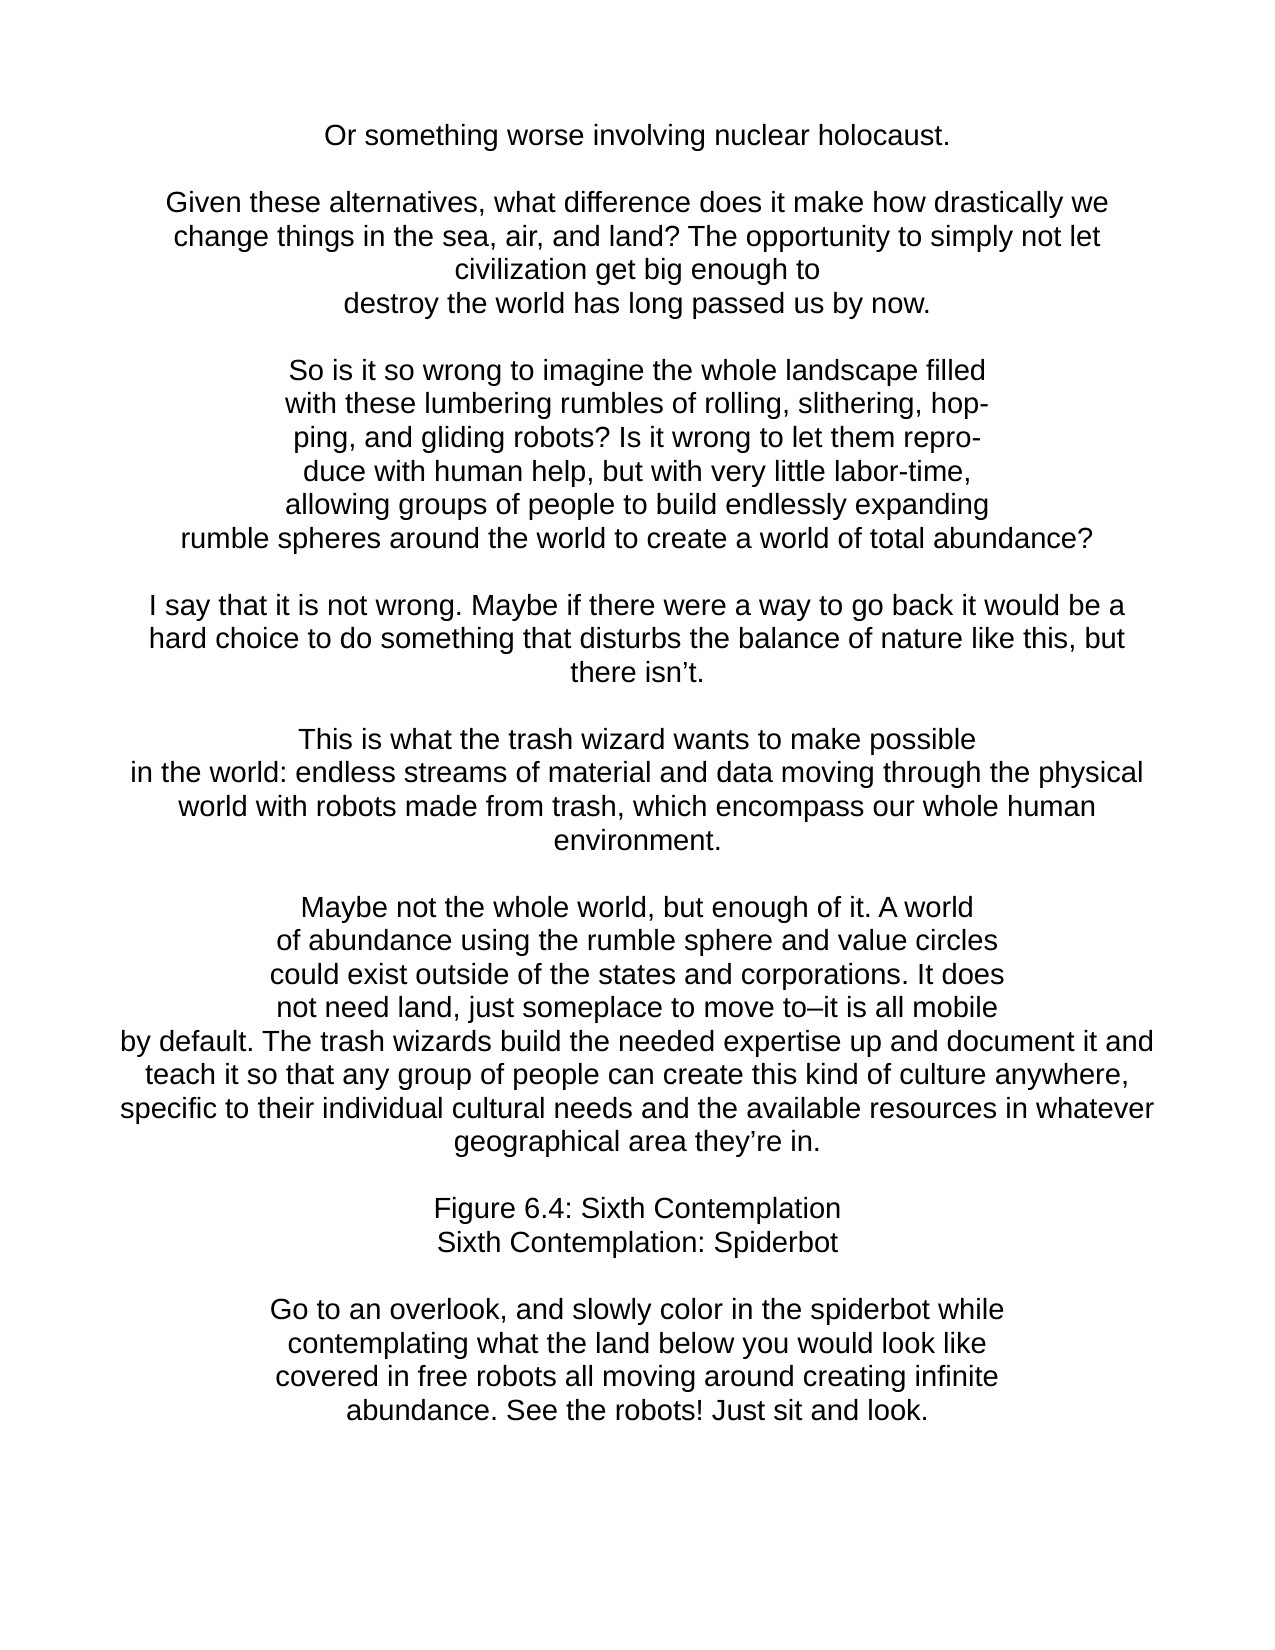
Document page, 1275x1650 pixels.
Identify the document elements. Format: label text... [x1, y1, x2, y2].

text of abundance using the rumble sphere and value circles [118, 923, 1157, 957]
text Sixth Contemplation: Spiderbot [118, 1225, 1157, 1258]
text This is what the trash wizard wants to make possible [118, 722, 1157, 755]
text duce with human help, but with very little labor-time, [118, 453, 1157, 487]
text could exist outside of the states and corporations. It does [118, 957, 1157, 990]
text I say that it is not wrong. Maybe if there were a way to go back it would be a hard choice to do something that disturbs the balance of nature like this, but there isn’t. [118, 588, 1157, 688]
text Or something worse involving nuclear holocaust. [118, 118, 1157, 152]
text in the world: endless streams of material and data moving through the physical world with robots made from trash, which encompass our whole human environment. [118, 755, 1157, 856]
text Figure 6.4: Sixth Contemplation [118, 1191, 1157, 1225]
text Maybe not the whole world, but enough of it. A world [118, 889, 1157, 923]
text with these lumbering rumbles of rolling, slithering, hop- [118, 386, 1157, 420]
text So is it so wrong to imagine the whole landscape filled [118, 353, 1157, 386]
text contemplating what the land below you would look like [118, 1326, 1157, 1359]
text allowing groups of people to build endlessly expanding [118, 487, 1157, 521]
text not need land, just someplace to move to–it is all mobile [118, 990, 1157, 1024]
text Go to an overlook, and slowly color in the spiderbot while [118, 1292, 1157, 1326]
text rumble spheres around the world to create a world of total abundance? [118, 521, 1157, 554]
text abundance. See the robots! Just sit and look. [118, 1393, 1157, 1426]
text Given these alternatives, what difference does it make how drastically we change things in the sea, air, and land? The opportunity to simply not let civilization get big enough to [118, 185, 1157, 286]
text by default. The trash wizards build the needed expertise up and document it and teach it so that any group of people can create this kind of culture anywhere, specific to their individual cultural needs and the available resources in whatever geographical area they’re in. [118, 1024, 1157, 1158]
text covered in free robots all moving around creating infinite [118, 1359, 1157, 1393]
text ping, and gliding robots? Is it wrong to let them repro- [118, 420, 1157, 453]
text destroy the world has long passed us by now. [118, 286, 1157, 319]
